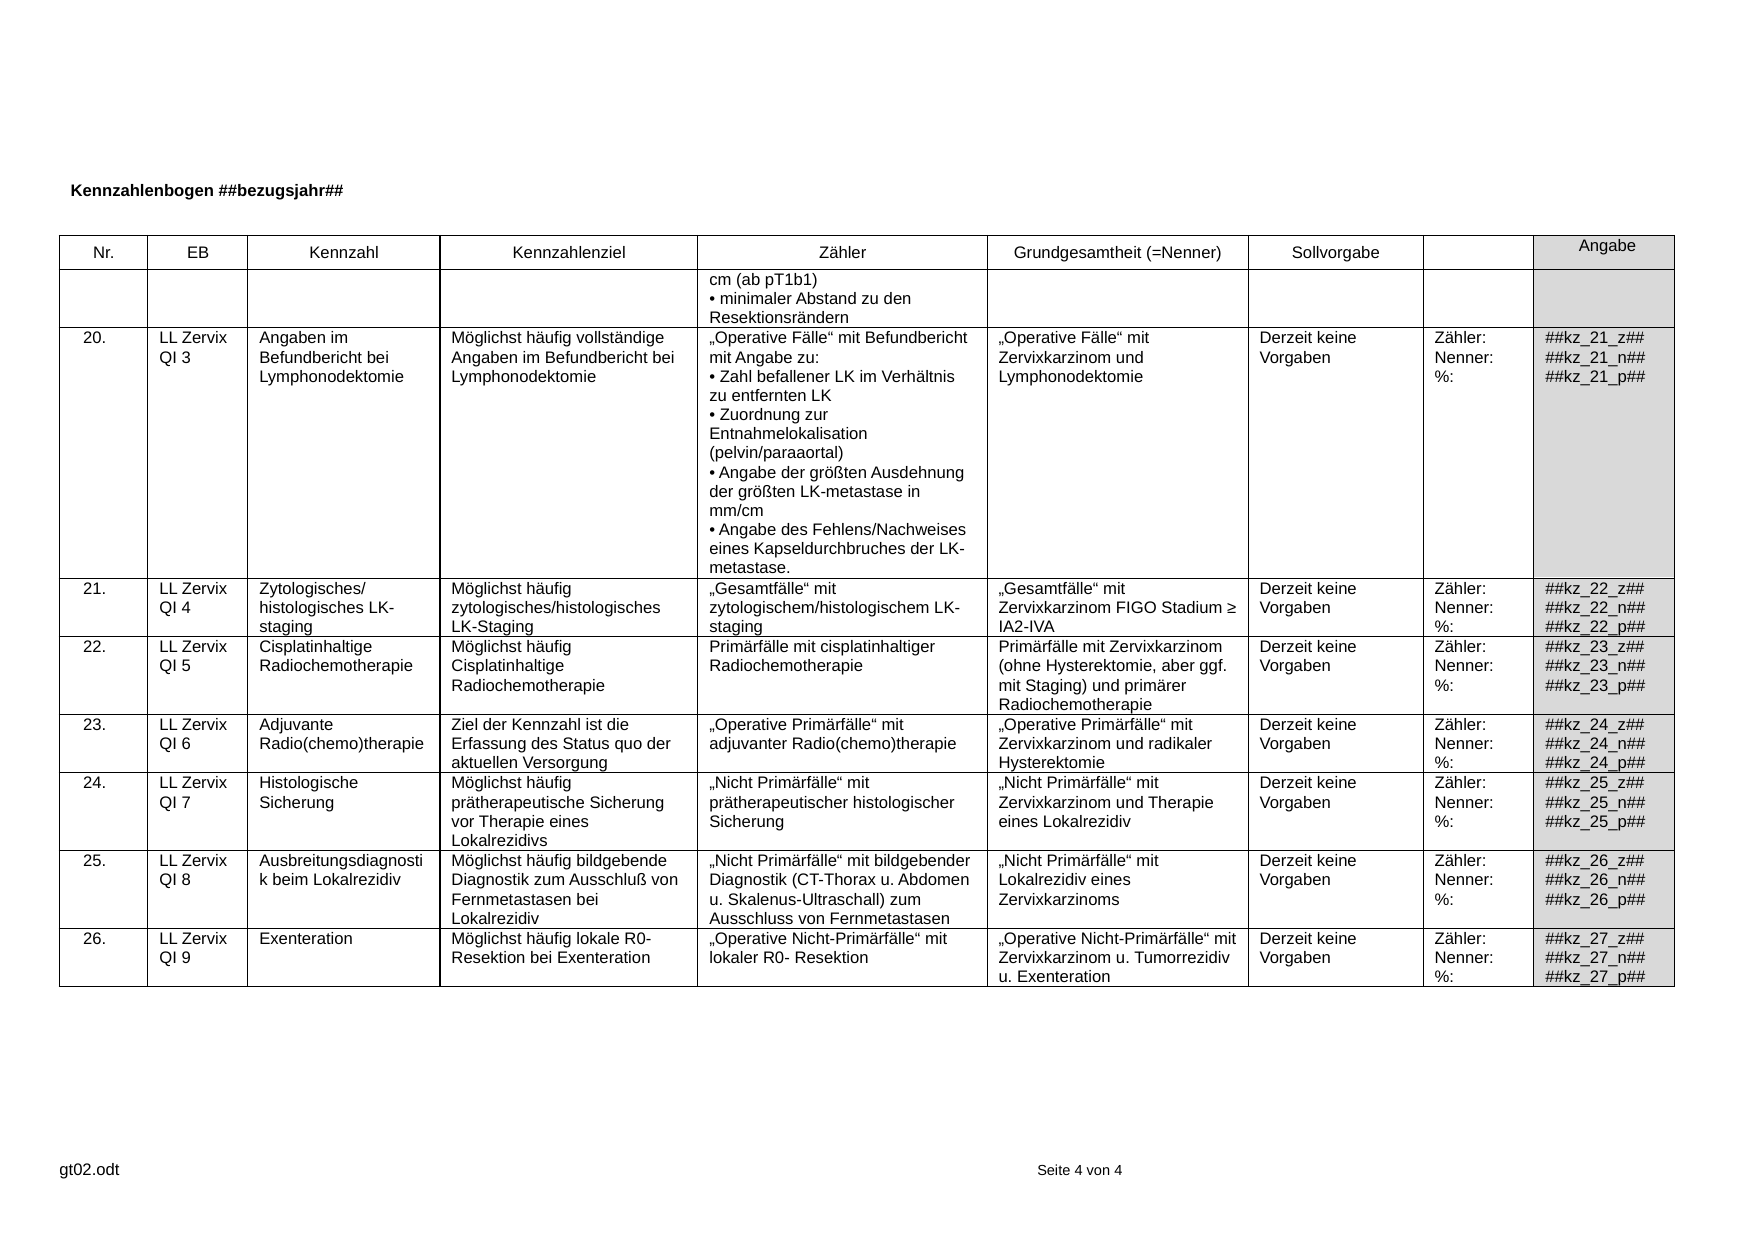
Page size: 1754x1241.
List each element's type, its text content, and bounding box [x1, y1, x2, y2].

table_cell Möglichst häufig lokale R0-Resektion bei Exenteration [441, 929, 697, 986]
table_cell ##kz_23_z## ##kz_23_n## ##kz_23_p## [1534, 637, 1674, 714]
table_cell Möglichst häufig vollständige Angaben im Befundbericht bei Lymphonodektomie [441, 328, 697, 577]
table_cell LL Zervix QI 6 [148, 715, 247, 772]
table_cell [988, 270, 1248, 327]
table_cell Derzeit keine Vorgaben [1249, 851, 1423, 928]
table_cell [60, 715, 147, 772]
table_cell „Operative Primärfälle“ mit Zervixkarzinom und radikaler Hysterektomie [988, 715, 1248, 772]
table_cell [60, 579, 147, 636]
table_cell [148, 270, 247, 327]
table_cell Angabe [1534, 236, 1674, 269]
table_cell „Nicht Primärfälle“ mit prätherapeutischer histologischer Sicherung [698, 773, 987, 850]
table_cell „Nicht Primärfälle“ mit Lokalrezidiv eines Zervixkarzinoms [988, 851, 1248, 928]
table_cell Zähler: Nenner: %: [1424, 773, 1533, 850]
table_cell [1534, 270, 1674, 327]
table_cell ##kz_27_z## ##kz_27_n## ##kz_27_p## [1534, 929, 1674, 986]
table_cell „Nicht Primärfälle“ mit Zervixkarzinom und Therapie eines Lokalrezidiv [988, 773, 1248, 850]
table_cell „Operative Fälle“ mit Zervixkarzinom und Lymphonodektomie [988, 328, 1248, 577]
table_cell „Operative Nicht-Primärfälle“ mit Zervixkarzinom u. Tumorrezidiv u. Exenteration [988, 929, 1248, 986]
table_cell Primärfälle mit cisplatinhaltiger Radiochemotherapie [698, 637, 987, 714]
table_cell Derzeit keine Vorgaben [1249, 929, 1423, 986]
table_cell ##kz_22_z## ##kz_22_n## ##kz_22_p## [1534, 579, 1674, 636]
table_cell Möglichst häufig prätherapeutische Sicherung vor Therapie eines Lokalrezidivs [441, 773, 697, 850]
table_cell „Gesamtfälle“ mit zytologischem/histologischem LK-staging [698, 579, 987, 636]
table_cell LL Zervix QI 3 [148, 328, 247, 577]
table_cell Sollvorgabe [1249, 236, 1423, 269]
table_cell ##kz_26_z## ##kz_26_n## ##kz_26_p## [1534, 851, 1674, 928]
table_cell Zähler [698, 236, 987, 269]
table_cell Zähler: Nenner: %: [1424, 851, 1533, 928]
table_cell Cisplatinhaltige Radiochemotherapie [248, 637, 439, 714]
table_cell LL Zervix QI 5 [148, 637, 247, 714]
table_cell [1249, 270, 1423, 327]
table_cell LL Zervix QI 4 [148, 579, 247, 636]
table_cell [248, 270, 439, 327]
table_cell [1424, 270, 1533, 327]
table_cell LL Zervix QI 9 [148, 929, 247, 986]
table_cell Adjuvante Radio(chemo)therapie [248, 715, 439, 772]
table_cell Möglichst häufig zytologisches/histologisches LK-Staging [441, 579, 697, 636]
table_cell Ausbreitungsdiagnostik beim Lokalrezidiv [248, 851, 439, 928]
table_cell Zähler: Nenner: %: [1424, 328, 1533, 577]
table_cell ##kz_21_z## ##kz_21_n## ##kz_21_p## [1534, 328, 1674, 577]
table_header Kennzahlenbogen ##bezugsjahr## [59, 145, 1675, 235]
table_cell „Operative Fälle“ mit Befundbericht mit Angabe zu: • Zahl befallener LK im Verhältnis zu entfernten LK • Zuordnung zur Entnahmelokalisation (pelvin/paraaortal) • Angabe der größten Ausdehnung der größten LK-metastase in mm/cm • Angabe des Fehlens/Nachweises eines Kapseldurchbruches der LK-metastase. [698, 328, 987, 577]
table_cell Derzeit keine Vorgaben [1249, 715, 1423, 772]
table_cell Nr. [60, 236, 147, 269]
table_cell Zähler: Nenner: %: [1424, 579, 1533, 636]
table_cell Derzeit keine Vorgaben [1249, 579, 1423, 636]
table_cell Zähler: Nenner: %: [1424, 715, 1533, 772]
table_cell Derzeit keine Vorgaben [1249, 637, 1423, 714]
table_cell Derzeit keine Vorgaben [1249, 773, 1423, 850]
table_cell ##kz_25_z## ##kz_25_n## ##kz_25_p## [1534, 773, 1674, 850]
table_cell Exenteration [248, 929, 439, 986]
table_cell „Nicht Primärfälle“ mit bildgebender Diagnostik (CT-Thorax u. Abdomen u. Skalenus-Ultraschall) zum Ausschluss von Fernmetastasen [698, 851, 987, 928]
table_cell [60, 929, 147, 986]
table_cell Ziel der Kennzahl ist die Erfassung des Status quo der aktuellen Versorgung [441, 715, 697, 772]
table_cell [60, 637, 147, 714]
table_cell Grundgesamtheit (=Nenner) [988, 236, 1248, 269]
table_cell ##kz_24_z## ##kz_24_n## ##kz_24_p## [1534, 715, 1674, 772]
table_cell [60, 270, 147, 327]
table_cell Angaben im Befundbericht bei Lymphonodektomie [248, 328, 439, 577]
table_cell [60, 328, 147, 577]
table_cell [60, 851, 147, 928]
table_cell Zähler: Nenner: %: [1424, 637, 1533, 714]
table_cell [441, 270, 697, 327]
table_cell Derzeit keine Vorgaben [1249, 328, 1423, 577]
table_cell „Operative Nicht-Primärfälle“ mit lokaler R0- Resektion [698, 929, 987, 986]
table_cell Kennzahlenziel [441, 236, 697, 269]
table_cell Kennzahl [248, 236, 439, 269]
table_cell „Gesamtfälle“ mit Zervixkarzinom FIGO Stadium ≥ IA2-IVA [988, 579, 1248, 636]
table_cell [1424, 236, 1533, 269]
table_cell Möglichst häufig bildgebende Diagnostik zum Ausschluß von Fernmetastasen bei Lokalrezidiv [441, 851, 697, 928]
table_cell EB [148, 236, 247, 269]
table_cell Zytologisches/histologisches LK-staging [248, 579, 439, 636]
table_cell Möglichst häufig Cisplatinhaltige Radiochemotherapie [441, 637, 697, 714]
table_cell cm (ab pT1b1) • minimaler Abstand zu den Resektionsrändern [698, 270, 987, 327]
table_cell Zähler: Nenner: %: [1424, 929, 1533, 986]
table_cell [60, 773, 147, 850]
table_cell LL Zervix QI 7 [148, 773, 247, 850]
table_cell „Operative Primärfälle“ mit adjuvanter Radio(chemo)therapie [698, 715, 987, 772]
table_cell Histologische Sicherung [248, 773, 439, 850]
table_cell Primärfälle mit Zervixkarzinom (ohne Hysterektomie, aber ggf. mit Staging) und primärer Radiochemotherapie [988, 637, 1248, 714]
table_cell LL Zervix QI 8 [148, 851, 247, 928]
